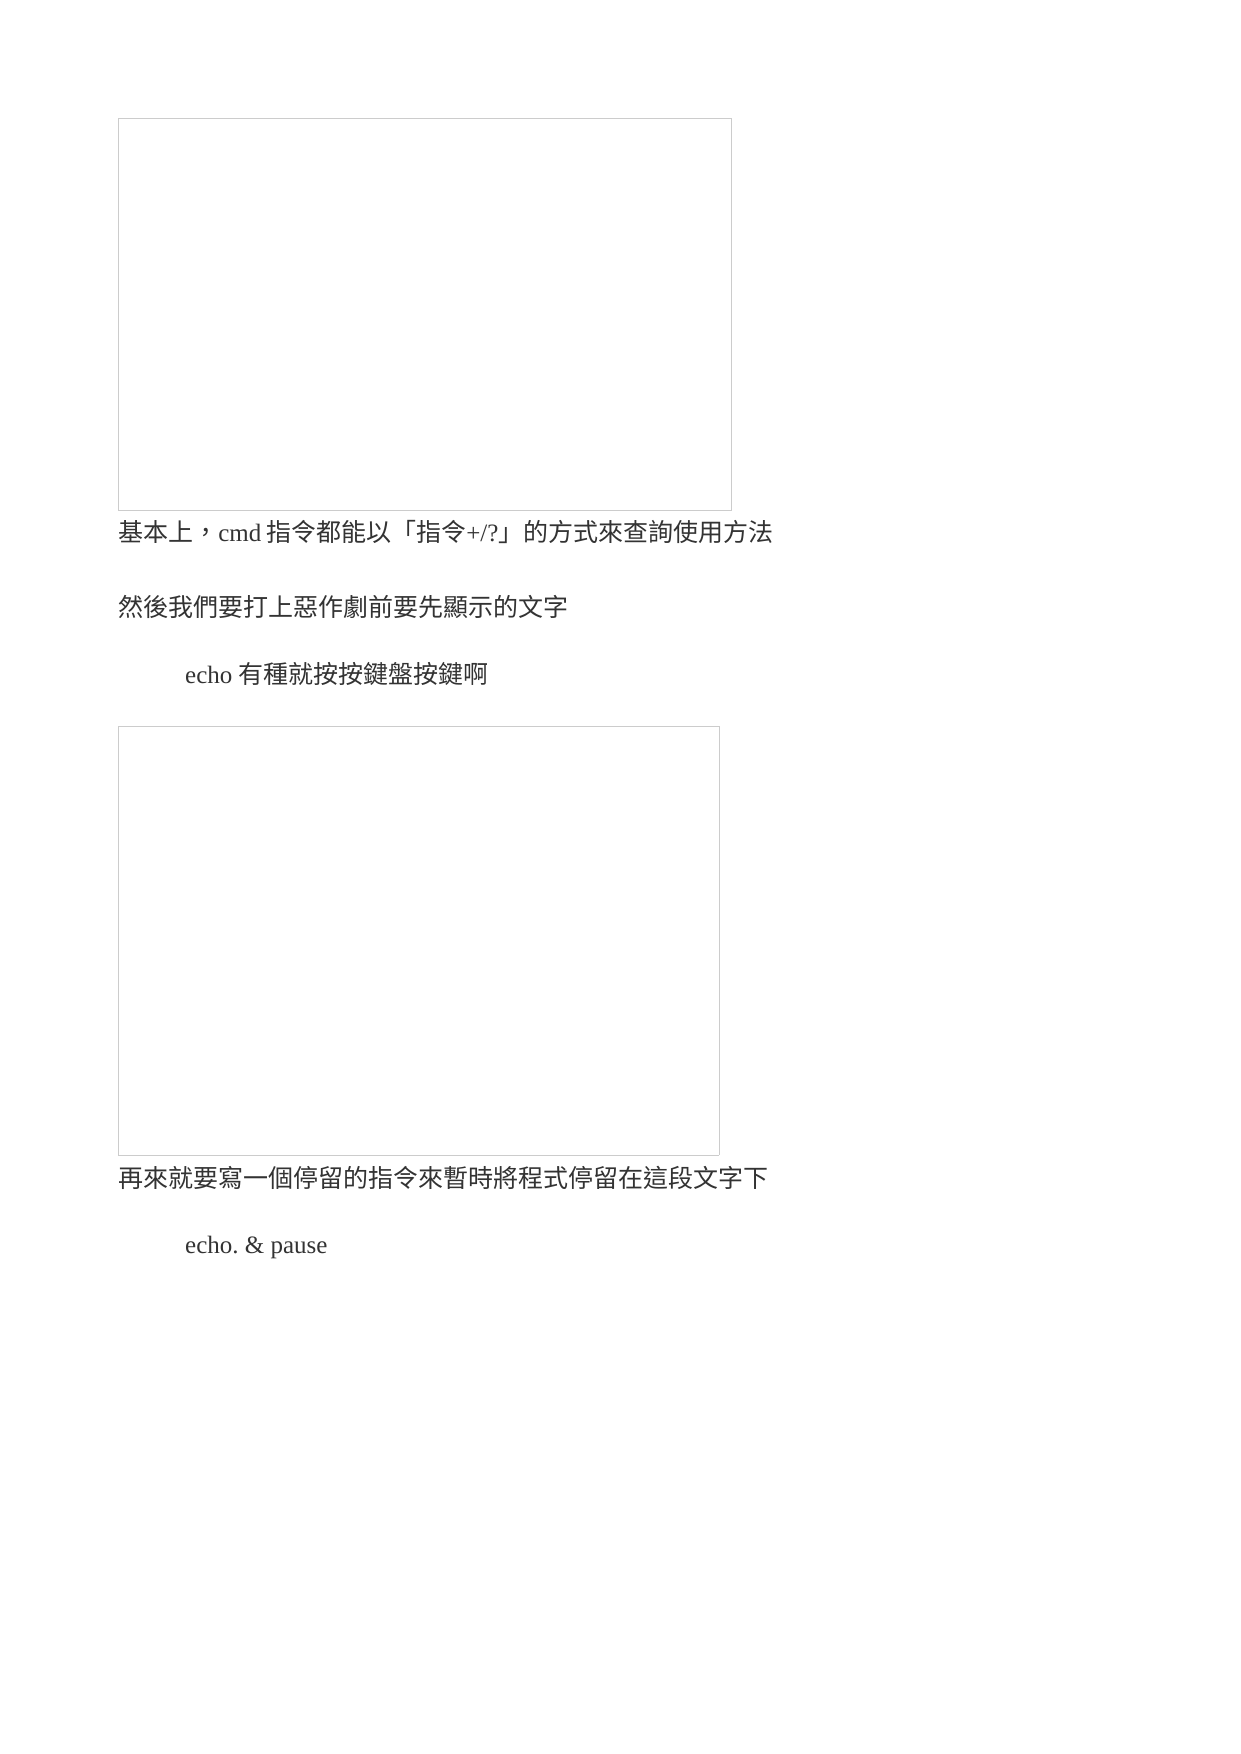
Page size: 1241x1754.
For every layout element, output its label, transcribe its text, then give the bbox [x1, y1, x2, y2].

text 基本上，cmd指令都能以「指令+/?」的方式來查詢使用方法 [118, 510, 1122, 547]
text 然後我們要打上惡作劇前要先顯示的文字 [118, 585, 1122, 622]
text echo 有種就按按鍵盤按鍵啊 [185, 660, 1047, 688]
text 再來就要寫一個停留的指令來暫時將程式停留在這段文字下 [118, 1155, 1122, 1193]
text echo. & pause [185, 1230, 1047, 1259]
